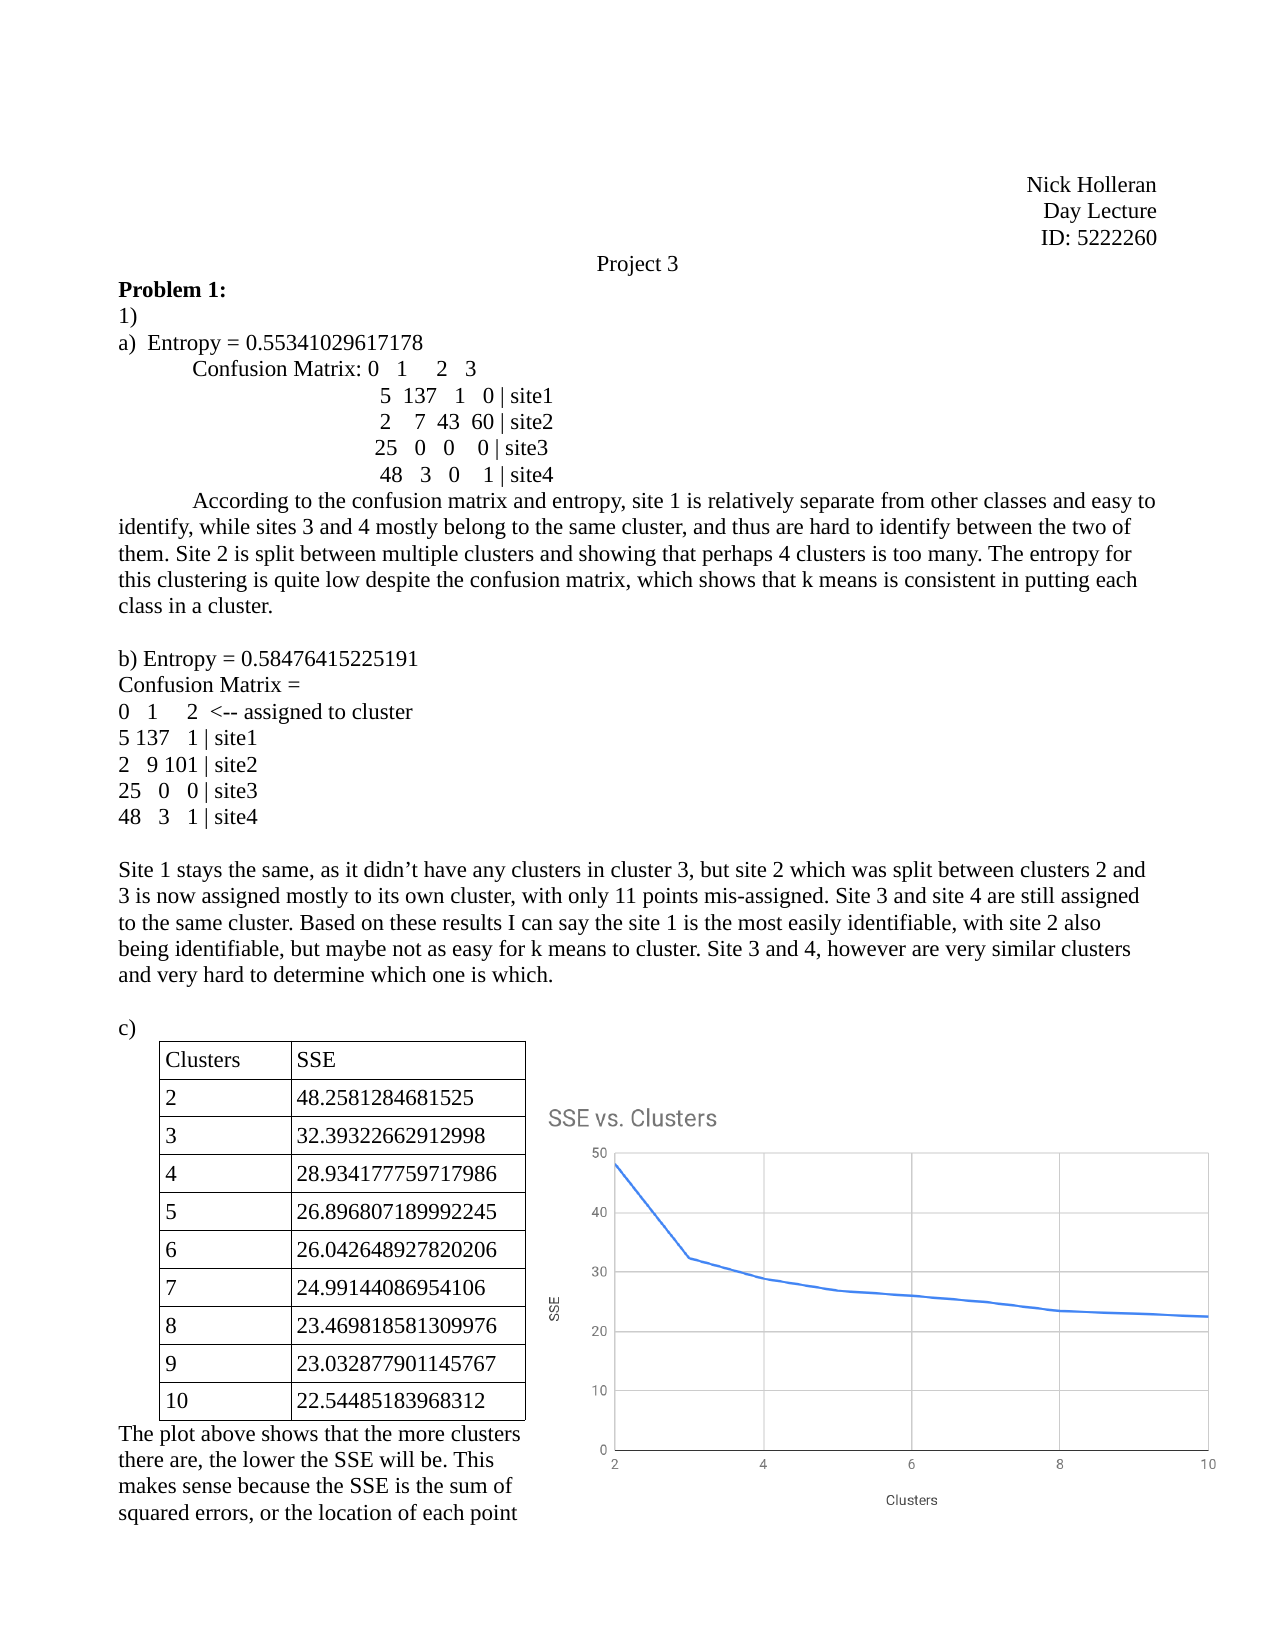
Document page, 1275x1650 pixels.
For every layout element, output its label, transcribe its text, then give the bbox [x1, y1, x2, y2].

text 1) [118, 303, 1157, 329]
text b) Entropy = 0.58476415225191 [118, 645, 1157, 672]
text ID: 5222260 [118, 223, 1157, 250]
table_cell 8 [160, 1307, 291, 1344]
text The plot above shows that the more clusters there are, the lower the SSE will be. This makes sense because the SSE is the sum of squared errors, or the location of each point [118, 1420, 526, 1525]
table_header SSE [292, 1042, 525, 1078]
table_cell 9 [160, 1345, 291, 1382]
text c) [118, 1014, 1157, 1041]
table_cell 3 [160, 1117, 291, 1154]
text a) Entropy = 0.55341029617178 [118, 329, 1157, 355]
text 0 1 2 <-- assigned to cluster [118, 698, 1157, 724]
text 5 137 1 | site1 [118, 724, 1157, 751]
table_cell 2 [160, 1080, 291, 1116]
table_cell 26.042648927820206 [292, 1231, 525, 1268]
table_cell 26.896807189992245 [292, 1193, 525, 1230]
text Nick Holleran [118, 171, 1157, 197]
text Project 3 [118, 250, 1157, 276]
text 5 137 1 0 | site1 [118, 382, 1157, 408]
text Problem 1: [118, 276, 1157, 303]
text 2 9 101 | site2 [118, 751, 1157, 777]
table_cell 4 [160, 1155, 291, 1192]
table_cell 23.032877901145767 [292, 1345, 525, 1382]
text According to the confusion matrix and entropy, site 1 is relatively separate from other classes and easy to identify, while sites 3 and 4 mostly belong to the same cluster, and thus are hard to identify between the two of them. Site 2 is split between multiple clusters and showing that perhaps 4 clusters is too many. The entropy for this clustering is quite low despite the confusion matrix, which shows that k means is consistent in putting each class in a cluster. [118, 487, 1157, 619]
table_cell 22.54485183968312 [292, 1383, 525, 1420]
table_cell 10 [160, 1383, 291, 1420]
table_cell 23.469818581309976 [292, 1307, 525, 1344]
text 25 0 0 0 | site3 [118, 434, 1157, 461]
table_cell 48.2581284681525 [292, 1080, 525, 1116]
table_cell 24.99144086954106 [292, 1269, 525, 1306]
text 25 0 0 | site3 [118, 777, 1157, 803]
table_cell 28.934177759717986 [292, 1155, 525, 1192]
table_header Clusters [160, 1042, 291, 1078]
text 2 7 43 60 | site2 [118, 408, 1157, 434]
text Day Lecture [118, 197, 1157, 223]
text 48 3 1 | site4 [118, 803, 1157, 830]
table_cell 5 [160, 1193, 291, 1230]
picture [526, 1086, 1230, 1530]
text Confusion Matrix: 0 1 2 3 [118, 355, 1157, 382]
text Site 1 stays the same, as it didn’t have any clusters in cluster 3, but site 2 which was split between clusters 2 and 3 is now assigned mostly to its own cluster, with only 11 points mis-assigned. Site 3 and site 4 are still assigned to the same cluster. Based on these results I can say the site 1 is the most easily identifiable, with site 2 also being identifiable, but maybe not as easy for k means to cluster. Site 3 and 4, however are very similar clusters and very hard to determine which one is which. [118, 856, 1157, 988]
text Confusion Matrix = [118, 672, 1157, 698]
table_cell 6 [160, 1231, 291, 1268]
text 48 3 0 1 | site4 [118, 461, 1157, 487]
table_cell 32.39322662912998 [292, 1117, 525, 1154]
table_cell 7 [160, 1269, 291, 1306]
